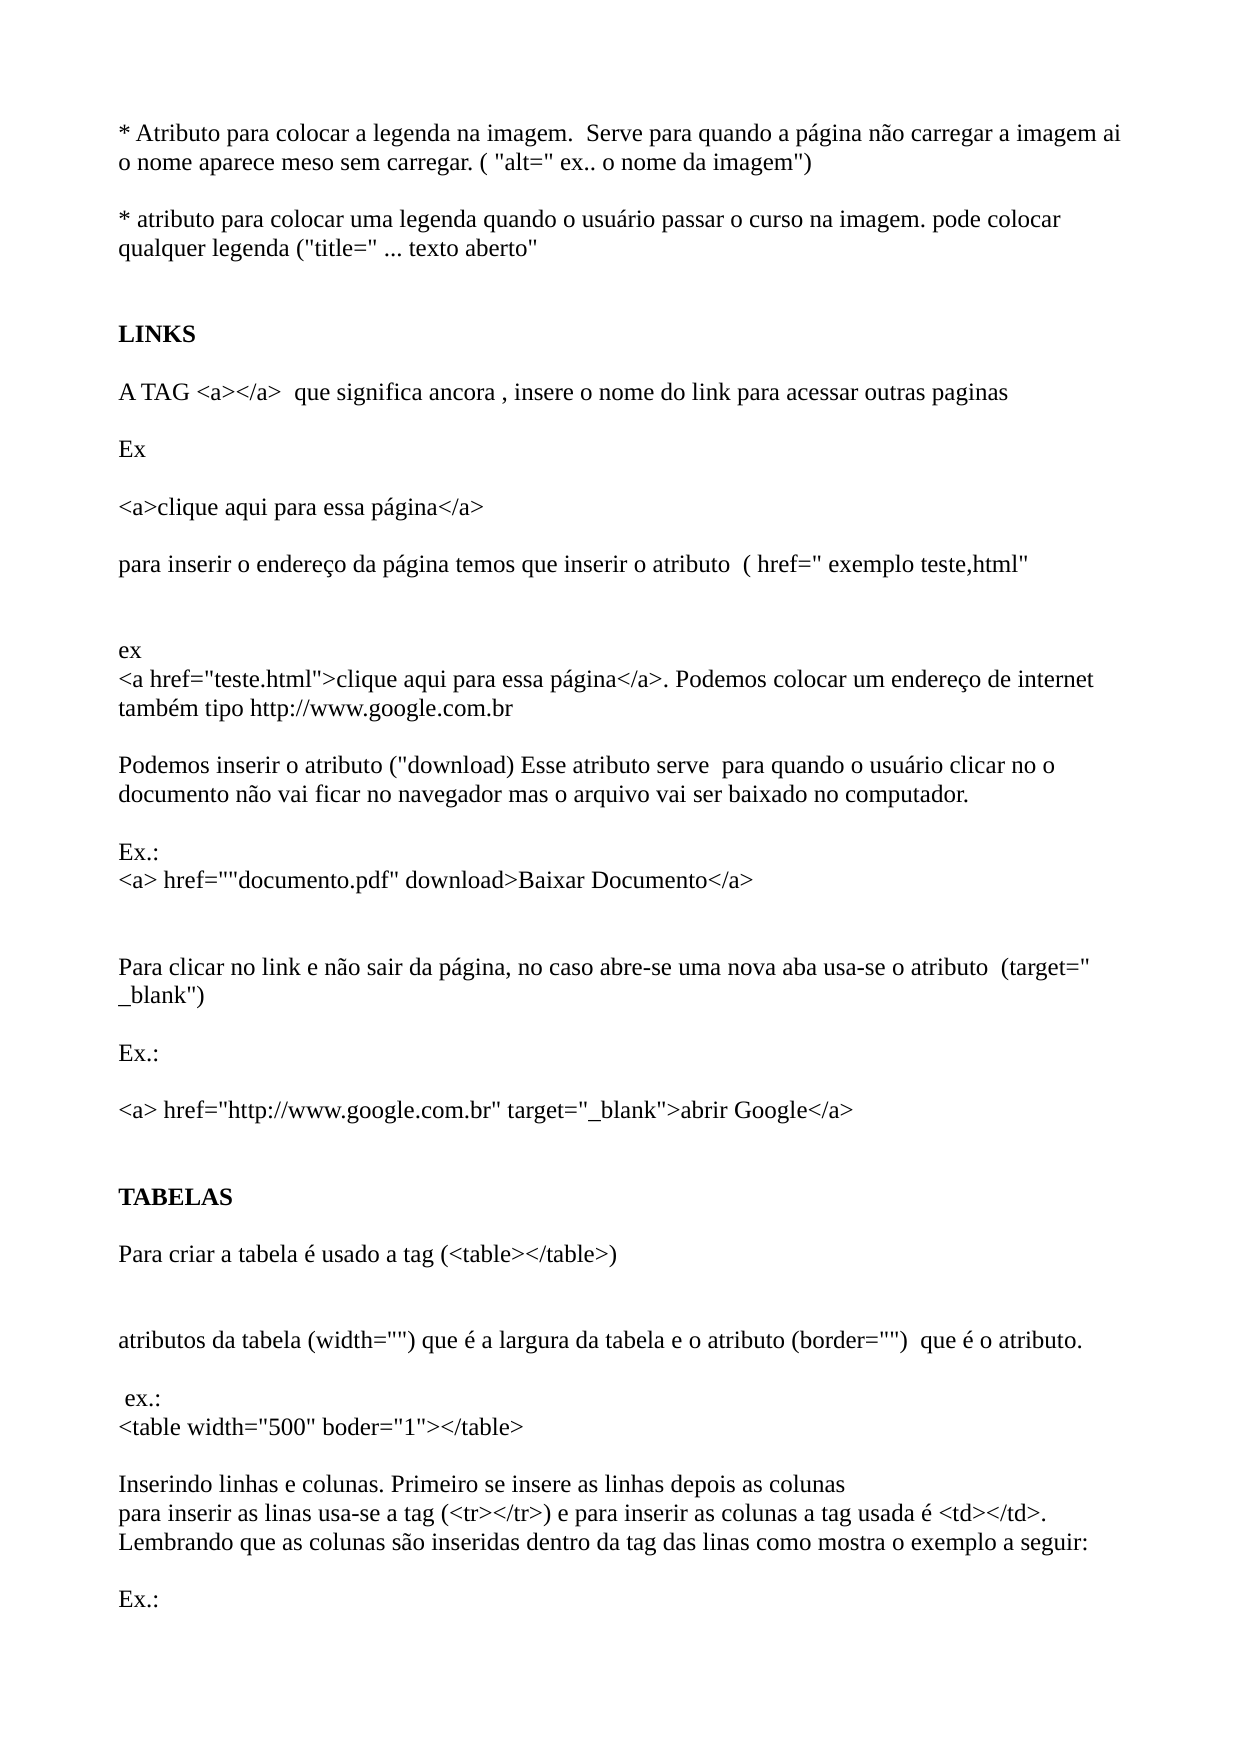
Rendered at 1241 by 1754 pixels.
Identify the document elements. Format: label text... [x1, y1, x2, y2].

text atributos da tabela (width="") que é a largura da tabela e o atributo (border="") que é o atributo. [118, 1326, 1122, 1354]
text <a>clique aqui para essa página</a> [118, 492, 1122, 521]
text Ex [118, 434, 1122, 463]
text para inserir as linas usa-se a tag (<tr></tr>) e para inserir as colunas a tag usada é <td></td>. Lembrando que as colunas são inseridas dentro da tag das linas como mostra o exemplo a seguir: [118, 1498, 1122, 1556]
text Para criar a tabela é usado a tag (<table></table>) [118, 1239, 1122, 1268]
text Inserindo linhas e colunas. Primeiro se insere as linhas depois as colunas [118, 1469, 1122, 1498]
text Podemos inserir o atributo ("download) Esse atributo serve para quando o usuário clicar no o documento não vai ficar no navegador mas o arquivo vai ser baixado no computador. [118, 751, 1122, 808]
text TABELAS [118, 1182, 1122, 1211]
text Ex.: [118, 1038, 1122, 1067]
text A TAG <a></a> que significa ancora , insere o nome do link para acessar outras paginas [118, 377, 1122, 406]
text Ex.: [118, 1584, 1122, 1613]
text ex [118, 636, 1122, 664]
text * atributo para colocar uma legenda quando o usuário passar o curso na imagem. pode colocar qualquer legenda ("title=" ... texto aberto" [118, 204, 1122, 262]
text <a> href=""documento.pdf" download>Baixar Documento</a> [118, 866, 1122, 894]
text Ex.: [118, 837, 1122, 866]
text Para clicar no link e não sair da página, no caso abre-se uma nova aba usa-se o atributo (target=" _blank") [118, 952, 1122, 1009]
text <table width="500" boder="1"></table> [118, 1412, 1122, 1441]
text <a> href="http://www.google.com.br" target="_blank">abrir Google</a> [118, 1096, 1122, 1124]
text para inserir o endereço da página temos que inserir o atributo ( href=" exemplo teste,html" [118, 549, 1122, 578]
text ex.: [118, 1383, 1122, 1412]
text * Atributo para colocar a legenda na imagem. Serve para quando a página não carregar a imagem ai o nome aparece meso sem carregar. ( "alt=" ex.. o nome da imagem") [118, 118, 1122, 176]
text <a href="teste.html">clique aqui para essa página</a>. Podemos colocar um endereço de internet também tipo http://www.google.com.br [118, 664, 1122, 722]
text LINKS [118, 319, 1122, 348]
